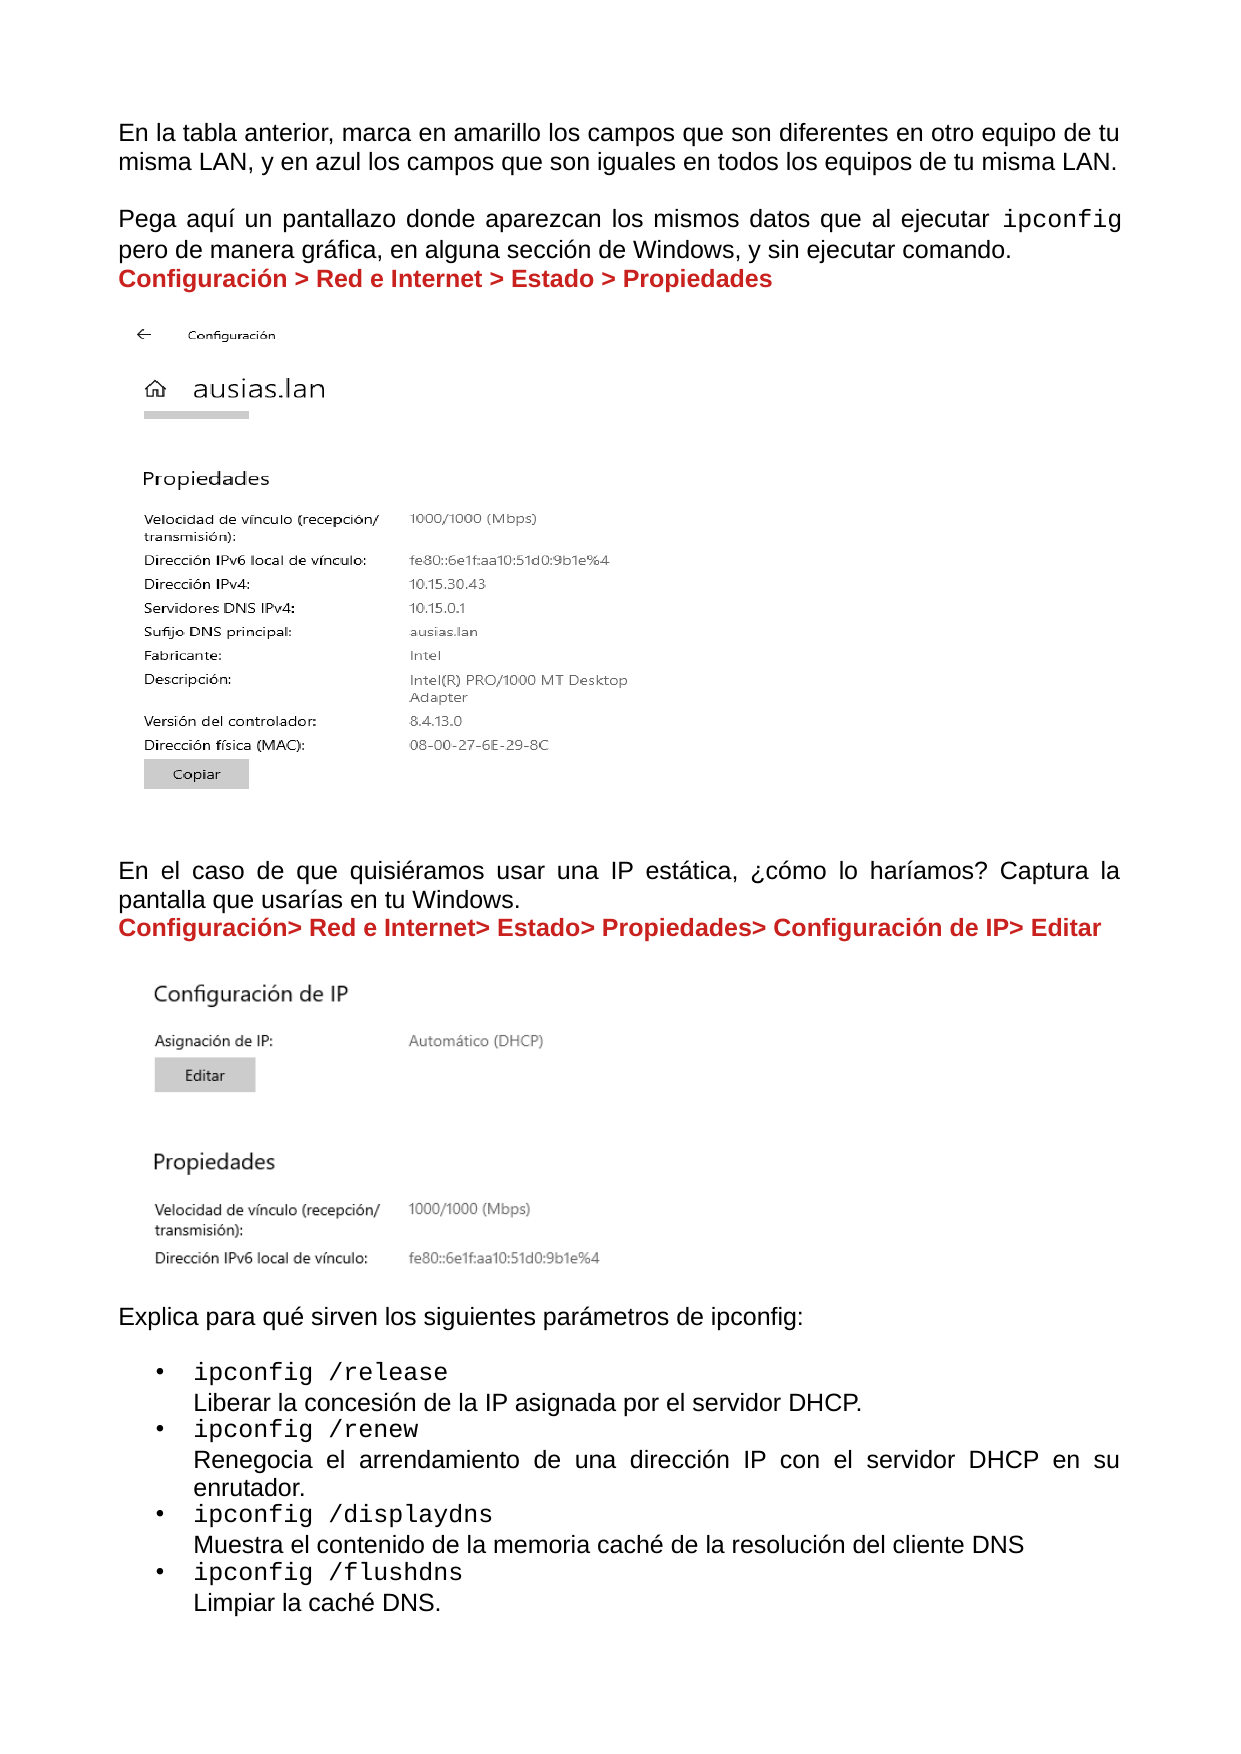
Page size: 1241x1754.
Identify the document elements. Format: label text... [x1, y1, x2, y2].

text Explica para qué sirven los siguientes parámetros de ipconfig: [118, 1302, 1122, 1330]
list Limpiar la caché DNS. [156, 1587, 1122, 1616]
list ipconfig /release [156, 1359, 1122, 1387]
list Muestra el contenido de la memoria caché de la resolución del cliente DNS [156, 1530, 1122, 1559]
text Configuración > Red e Internet > Estado > Propiedades [118, 264, 1122, 293]
text Pega aquí un pantallazo donde aparezcan los mismos datos que al ejecutar ipconfig pero de manera gráfica, en alguna sección de Windows, y sin ejecutar comando. [118, 204, 1122, 264]
text Configuración> Red e Internet> Estado> Propiedades> Configuración de IP> Editar [118, 913, 1122, 942]
text En el caso de que quisiéramos usar una IP estática, ¿cómo lo haríamos? Captura la pantalla que usarías en tu Windows. [118, 856, 1122, 913]
list Liberar la concesión de la IP asignada por el servidor DHCP. [156, 1387, 1122, 1416]
list ipconfig /flushdns [156, 1559, 1122, 1587]
text En la tabla anterior, marca en amarillo los campos que son diferentes en otro equipo de tu misma LAN, y en azul los campos que son iguales en todos los equipos de tu misma LAN. [118, 118, 1122, 176]
list ipconfig /displaydns [156, 1502, 1122, 1530]
list Renegocia el arrendamiento de una dirección IP con el servidor DHCP en su enrutador. [156, 1444, 1122, 1502]
list ipconfig /renew [156, 1416, 1122, 1444]
